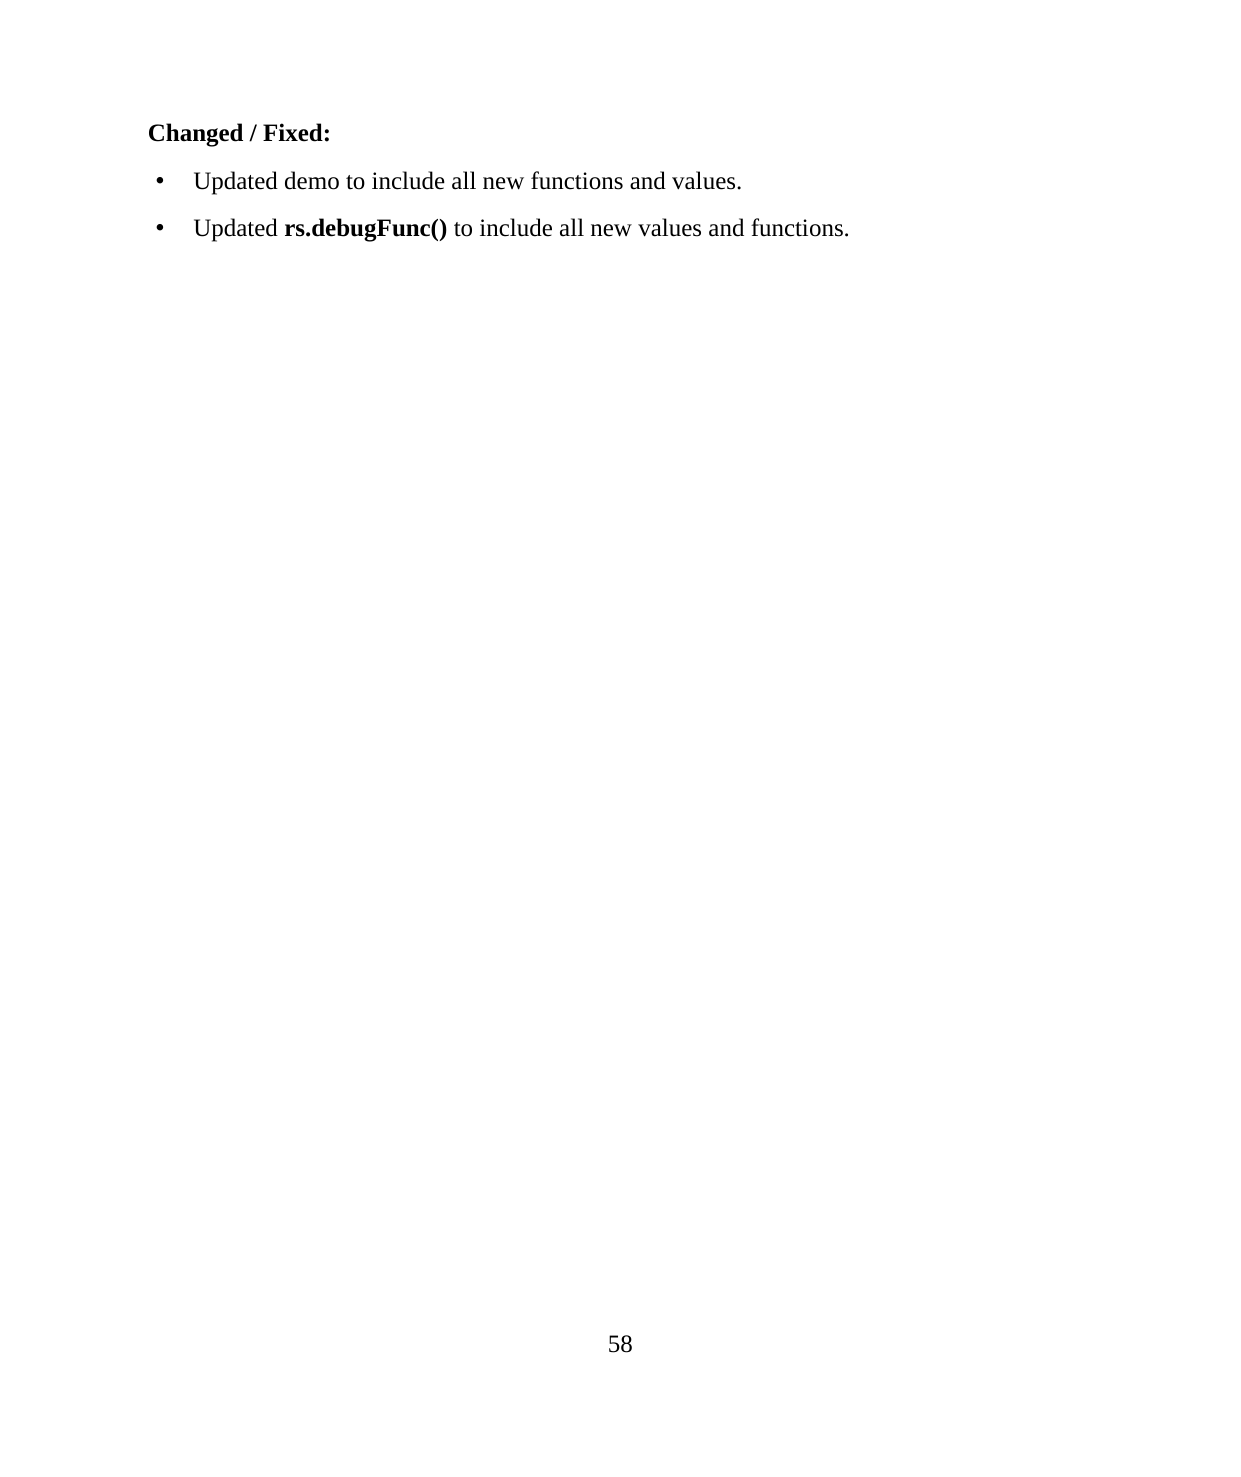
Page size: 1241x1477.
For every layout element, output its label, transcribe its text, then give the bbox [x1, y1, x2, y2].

list Updated rs.debugFunc() to include all new values and functions. [156, 213, 1122, 242]
list Updated demo to include all new functions and values. [156, 166, 1122, 194]
text Changed / Fixed: [118, 118, 1122, 147]
